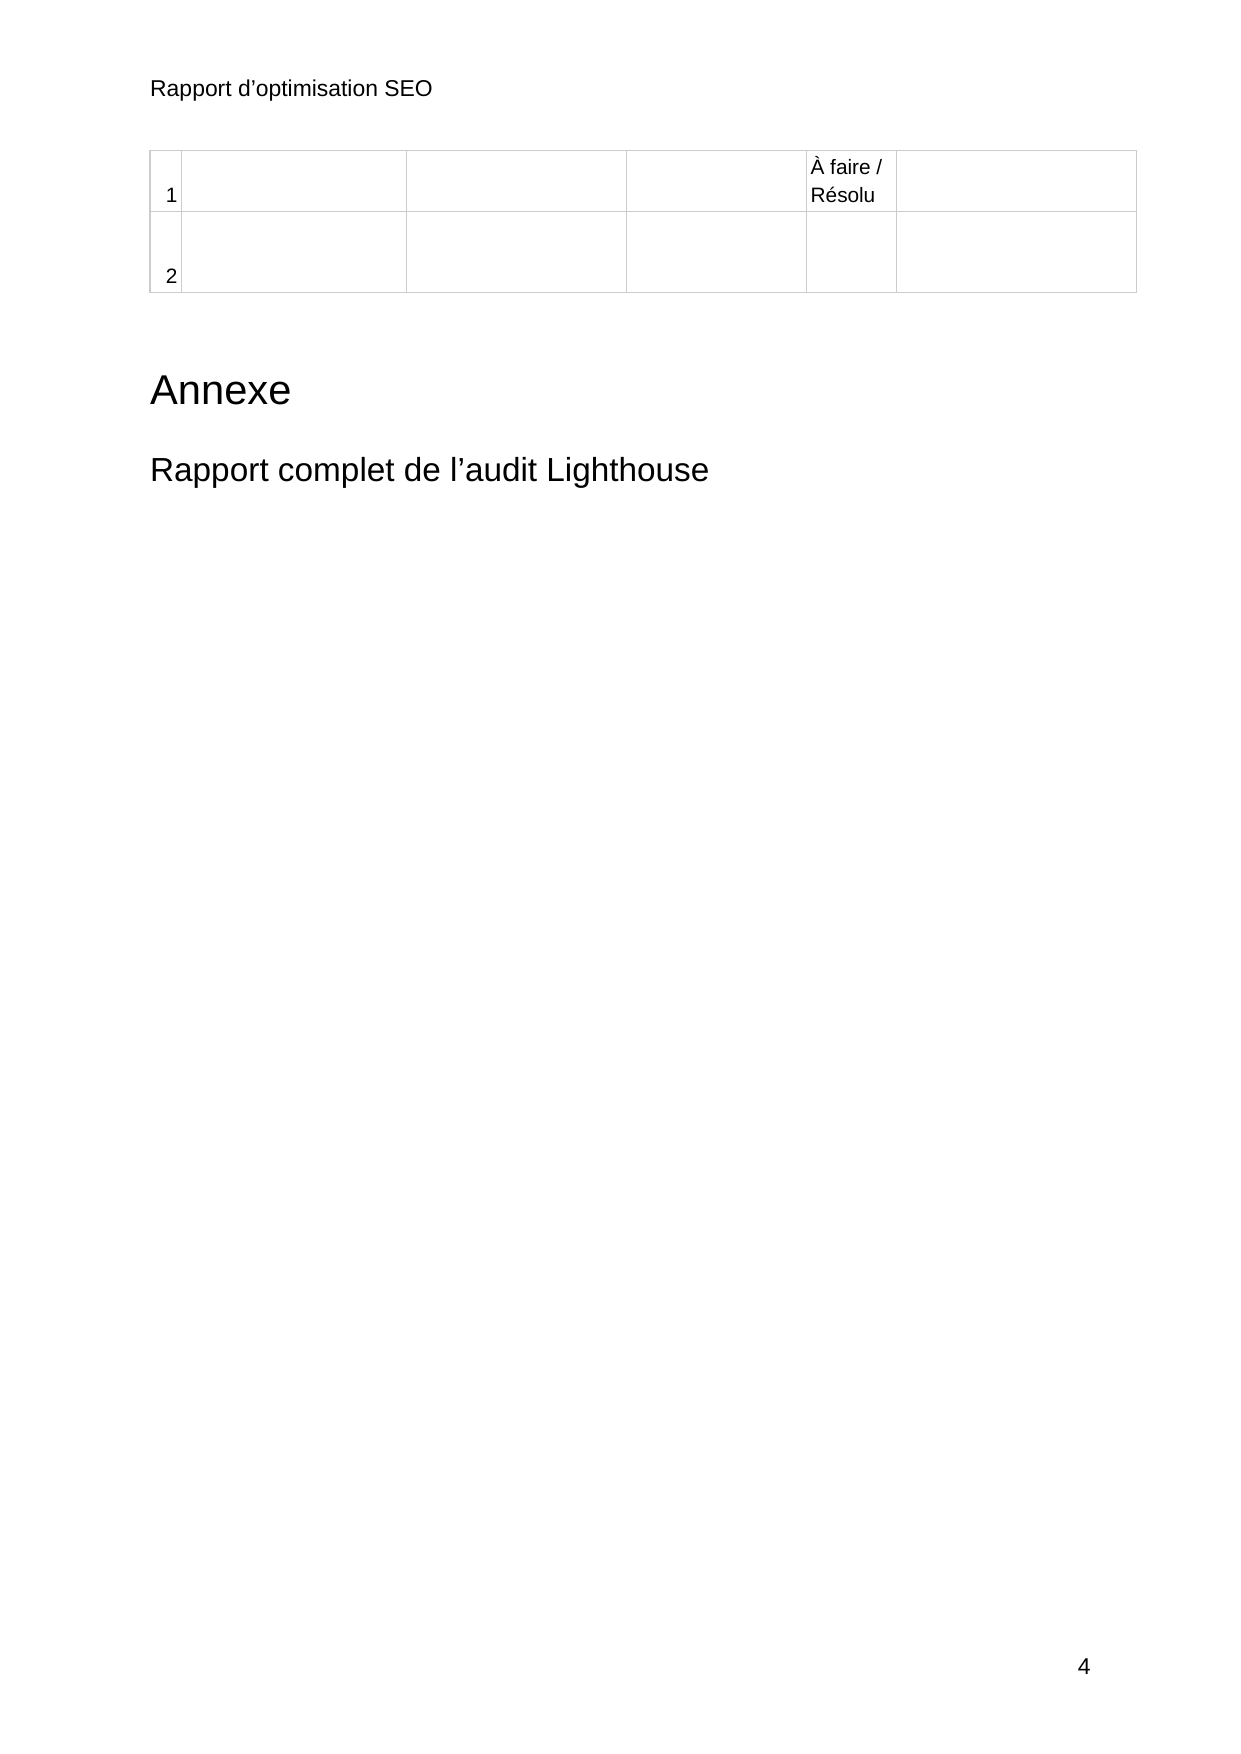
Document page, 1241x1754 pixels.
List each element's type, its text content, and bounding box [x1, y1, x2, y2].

table_cell [407, 151, 626, 211]
table_cell [182, 212, 406, 292]
subtitle Annexe [150, 365, 1090, 413]
table_cell [807, 212, 896, 292]
table_cell [407, 212, 626, 292]
table_cell [182, 151, 406, 211]
table_cell À faire / Résolu [807, 151, 896, 211]
table_cell [627, 212, 806, 292]
table_cell 2 [151, 212, 181, 292]
table_cell [627, 151, 806, 211]
subtitle Rapport complet de l’audit Lighthouse [150, 450, 1090, 489]
table_cell [897, 212, 1136, 292]
table_cell 1 [151, 151, 181, 211]
table_cell [897, 151, 1136, 211]
